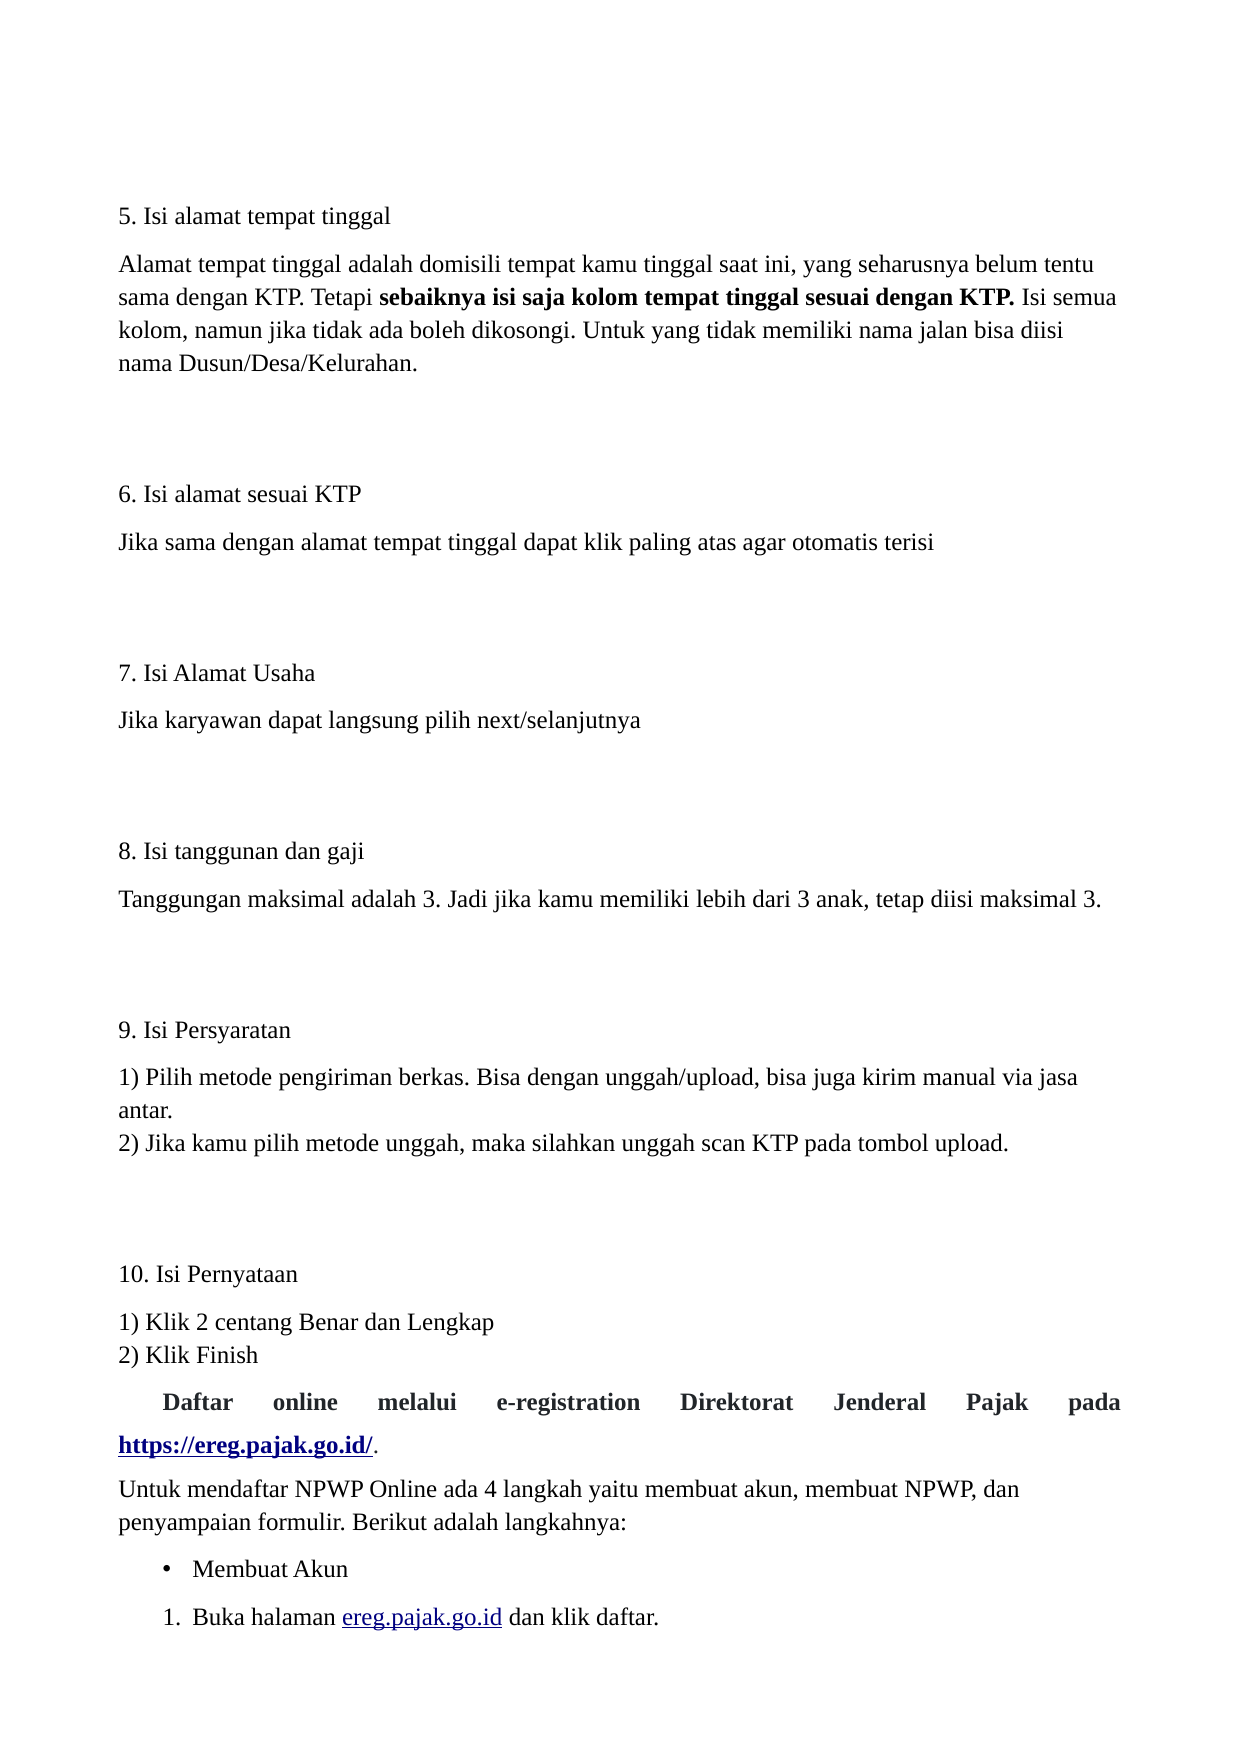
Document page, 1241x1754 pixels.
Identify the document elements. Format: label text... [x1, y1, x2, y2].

text Jika sama dengan alamat tempat tinggal dapat klik paling atas agar otomatis terisi [118, 527, 1122, 555]
list Membuat Akun [162, 1554, 1122, 1583]
text 9. Isi Persyaratan [118, 1015, 1122, 1043]
text Untuk mendaftar NPWP Online ada 4 langkah yaitu membuat akun, membuat NPWP, dan penyampaian formulir. Berikut adalah langkahnya: [118, 1474, 1122, 1536]
text 10. Isi Pernyataan [118, 1259, 1122, 1288]
text 8. Isi tanggunan dan gaji [118, 836, 1122, 865]
text Daftar online melalui e-registration Direktorat Jenderal Pajak pada https://ereg.pajak.go.id/. [118, 1387, 1122, 1459]
list Buka halaman ereg.pajak.go.id dan klik daftar. [162, 1602, 1122, 1631]
text Jika karyawan dapat langsung pilih next/selanjutnya [118, 705, 1122, 734]
text 1) Pilih metode pengiriman berkas. Bisa dengan unggah/upload, bisa juga kirim manual via jasa antar. 2) Jika kamu pilih metode unggah, maka silahkan unggah scan KTP pada tombol upload. [118, 1062, 1122, 1157]
text Alamat tempat tinggal adalah domisili tempat kamu tinggal saat ini, yang seharusnya belum tentu sama dengan KTP. Tetapi sebaiknya isi saja kolom tempat tinggal sesuai dengan KTP. Isi semua kolom, namun jika tidak ada boleh dikosongi. Untuk yang tidak memiliki nama jalan bisa diisi nama Dusun/Desa/Kelurahan. [118, 249, 1122, 377]
text 6. Isi alamat sesuai KTP [118, 479, 1122, 508]
text 5. Isi alamat tempat tinggal [118, 201, 1122, 230]
text 1) Klik 2 centang Benar dan Lengkap 2) Klik Finish [118, 1307, 1122, 1369]
text Tanggungan maksimal adalah 3. Jadi jika kamu memiliki lebih dari 3 anak, tetap diisi maksimal 3. [118, 884, 1122, 912]
text 7. Isi Alamat Usaha [118, 658, 1122, 686]
